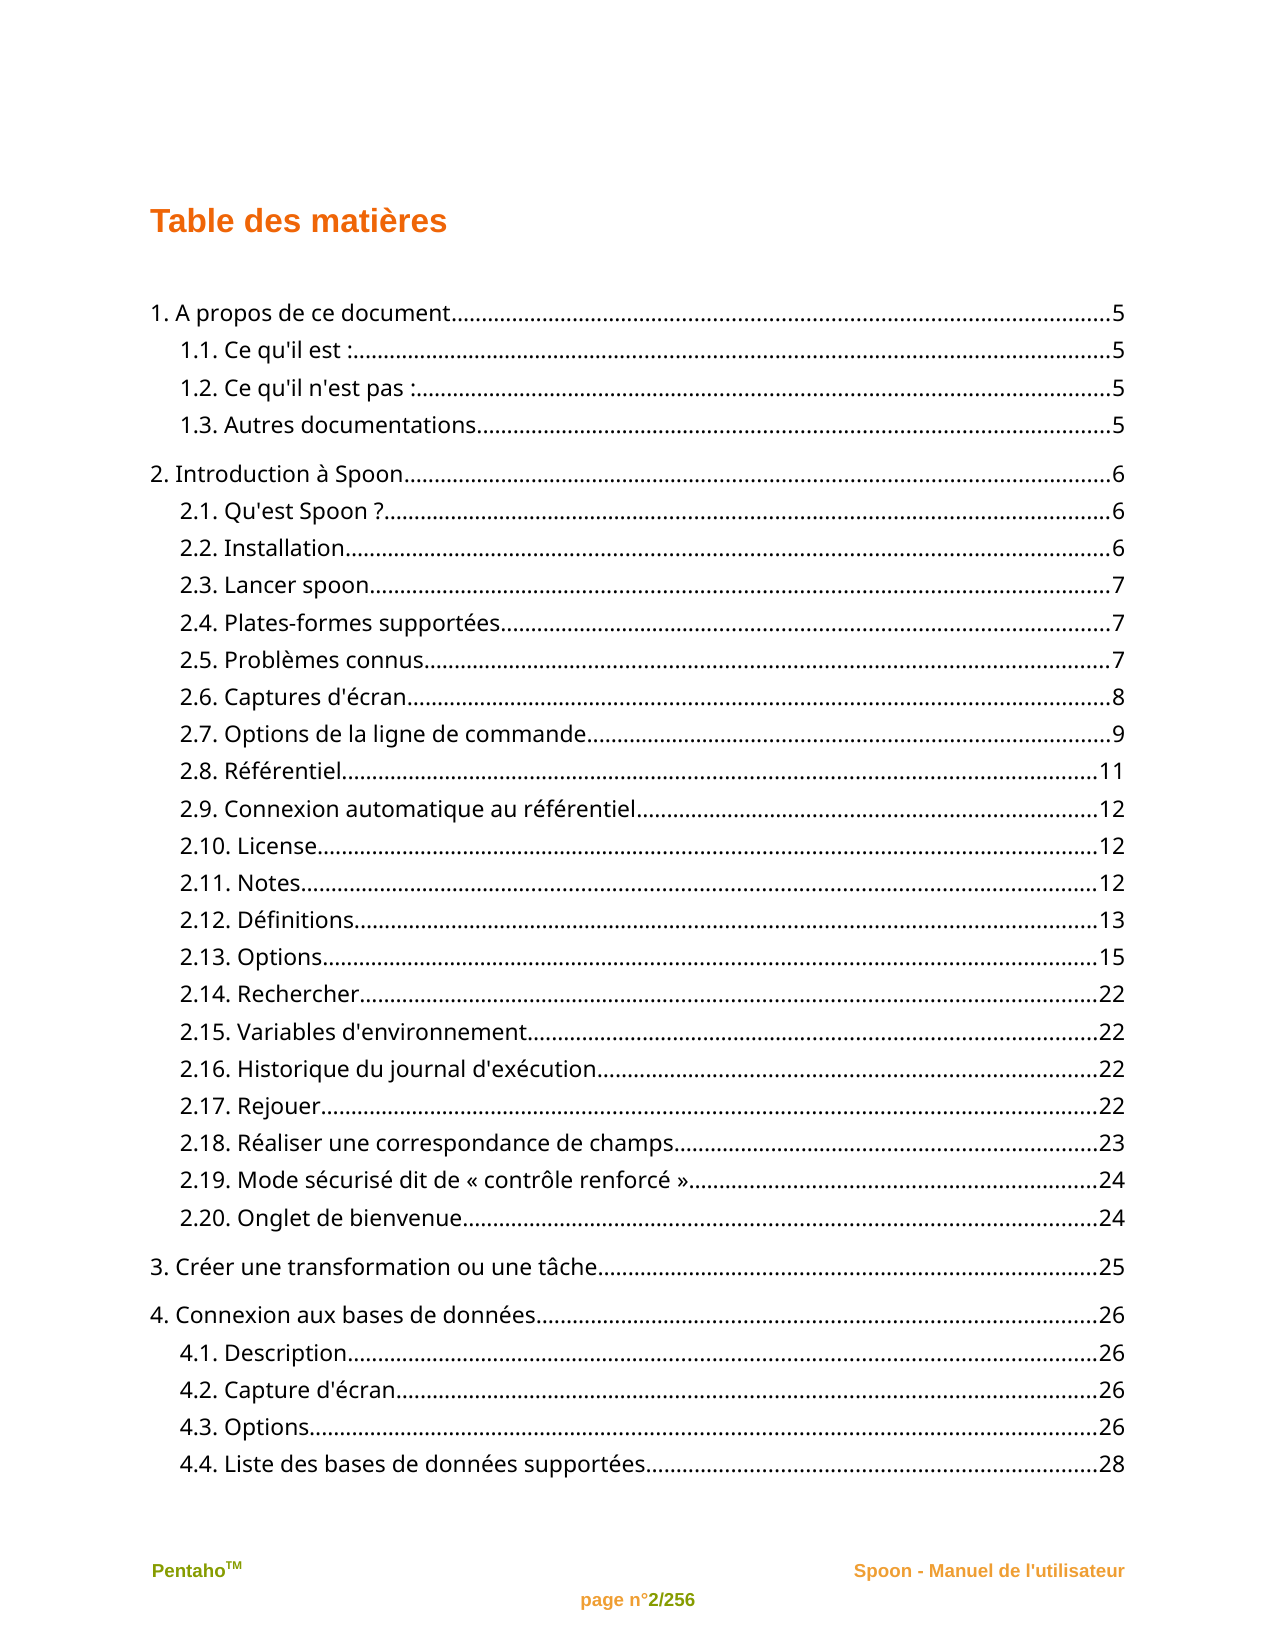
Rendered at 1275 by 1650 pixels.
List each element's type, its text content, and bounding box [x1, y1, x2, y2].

text 2.20. Onglet de bienvenue 24 [179, 1202, 1125, 1233]
text 2.18. Réaliser une correspondance de champs 23 [179, 1127, 1125, 1158]
text 2.10. License 12 [179, 830, 1125, 861]
text 2.14. Rechercher 22 [179, 978, 1125, 1010]
text 2.19. Mode sécurisé dit de « contrôle renforcé » 24 [179, 1164, 1125, 1196]
text 2.6. Captures d'écran 8 [179, 681, 1125, 712]
subtitle Table des matières [150, 209, 1125, 238]
text 2.16. Historique du journal d'exécution 22 [179, 1053, 1125, 1084]
text 1.3. Autres documentations 5 [179, 409, 1125, 440]
text 1. A propos de ce document 5 [150, 297, 1125, 328]
text 3. Créer une transformation ou une tâche 25 [150, 1251, 1125, 1282]
text 4.3. Options 26 [179, 1411, 1125, 1442]
text 1.1. Ce qu'il est : 5 [179, 334, 1125, 366]
text 1.2. Ce qu'il n'est pas : 5 [179, 372, 1125, 403]
text 4.2. Capture d'écran 26 [179, 1374, 1125, 1405]
text 2.2. Installation 6 [179, 532, 1125, 563]
text 2.11. Notes 12 [179, 867, 1125, 898]
text 2.1. Qu'est Spoon ? 6 [179, 495, 1125, 526]
text 2.8. Référentiel 11 [179, 755, 1125, 787]
text 2.12. Définitions 13 [179, 904, 1125, 935]
text 4.4. Liste des bases de données supportées 28 [179, 1448, 1125, 1479]
text 2.17. Rejouer 22 [179, 1090, 1125, 1121]
text 2. Introduction à Spoon 6 [150, 458, 1125, 489]
text 4.1. Description 26 [179, 1337, 1125, 1368]
text 2.9. Connexion automatique au référentiel 12 [179, 792, 1125, 824]
text 4. Connexion aux bases de données 26 [150, 1299, 1125, 1331]
text 2.3. Lancer spoon 7 [179, 569, 1125, 601]
text 2.4. Plates-formes supportées 7 [179, 607, 1125, 638]
text 2.15. Variables d'environnement 22 [179, 1016, 1125, 1047]
text 2.7. Options de la ligne de commande 9 [179, 718, 1125, 749]
text 2.5. Problèmes connus 7 [179, 644, 1125, 675]
text 2.13. Options 15 [179, 941, 1125, 972]
